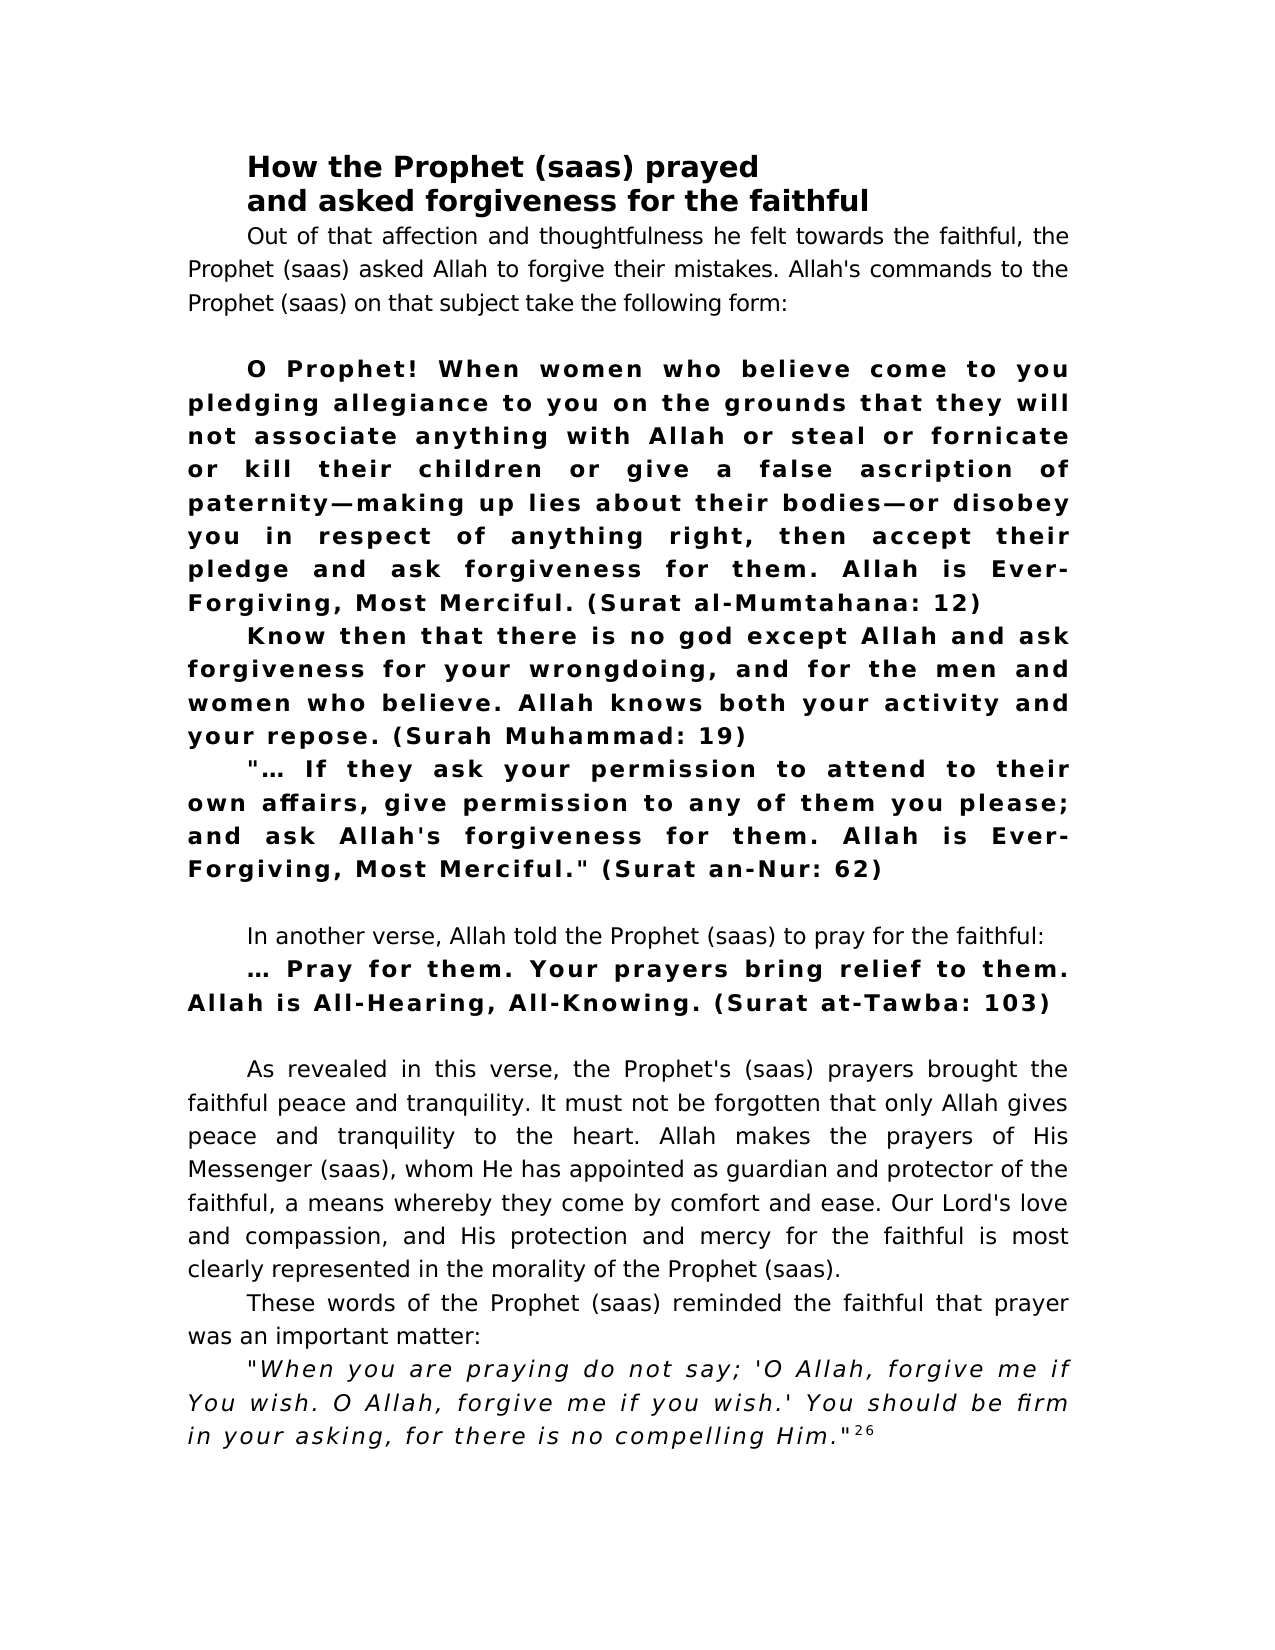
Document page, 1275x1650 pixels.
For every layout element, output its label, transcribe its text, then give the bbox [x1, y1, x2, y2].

text and asked forgiveness for the faithful [187, 184, 1070, 218]
text O Prophet! When women who believe come to you pledging allegiance to you on the grounds that they will not associate anything with Allah or steal or fornicate or kill their children or give a false ascription of paternity—making up lies about their bodies—or disobey you in respect of anything right, then accept their pledge and ask forgiveness for them. Allah is Ever-Forgiving, Most Merciful. (Surat al-Mumtahana: 12) [187, 351, 1070, 618]
text Know then that there is no god except Allah and ask forgiveness for your wrongdoing, and for the men and women who believe. Allah knows both your activity and your repose. (Surah Muhammad: 19) [187, 618, 1070, 751]
text "When you are praying do not say; 'O Allah, forgive me if You wish. O Allah, forgive me if you wish.' You should be firm in your asking, for there is no compelling Him."26 [187, 1351, 1070, 1451]
text As revealed in this verse, the Prophet's (saas) prayers brought the faithful peace and tranquility. It must not be forgotten that only Allah gives peace and tranquility to the heart. Allah makes the prayers of His Messenger (saas), whom He has appointed as guardian and protector of the faithful, a means whereby they come by comfort and ease. Our Lord's love and compassion, and His protection and mercy for the faithful is most clearly represented in the morality of the Prophet (saas). [187, 1051, 1070, 1284]
text Out of that affection and thoughtfulness he felt towards the faithful, the Prophet (saas) asked Allah to forgive their mistakes. Allah's commands to the Prophet (saas) on that subject take the following form: [187, 218, 1070, 318]
text How the Prophet (saas) prayed [187, 150, 1070, 184]
text In another verse, Allah told the Prophet (saas) to pray for the faithful: [187, 918, 1070, 951]
text "… If they ask your permission to attend to their own affairs, give permission to any of them you please; and ask Allah's forgiveness for them. Allah is Ever-Forgiving, Most Merciful." (Surat an-Nur: 62) [187, 751, 1070, 884]
text … Pray for them. Your prayers bring relief to them. Allah is All-Hearing, All-Knowing. (Surat at-Tawba: 103) [187, 951, 1070, 1018]
text These words of the Prophet (saas) reminded the faithful that prayer was an important matter: [187, 1284, 1070, 1351]
